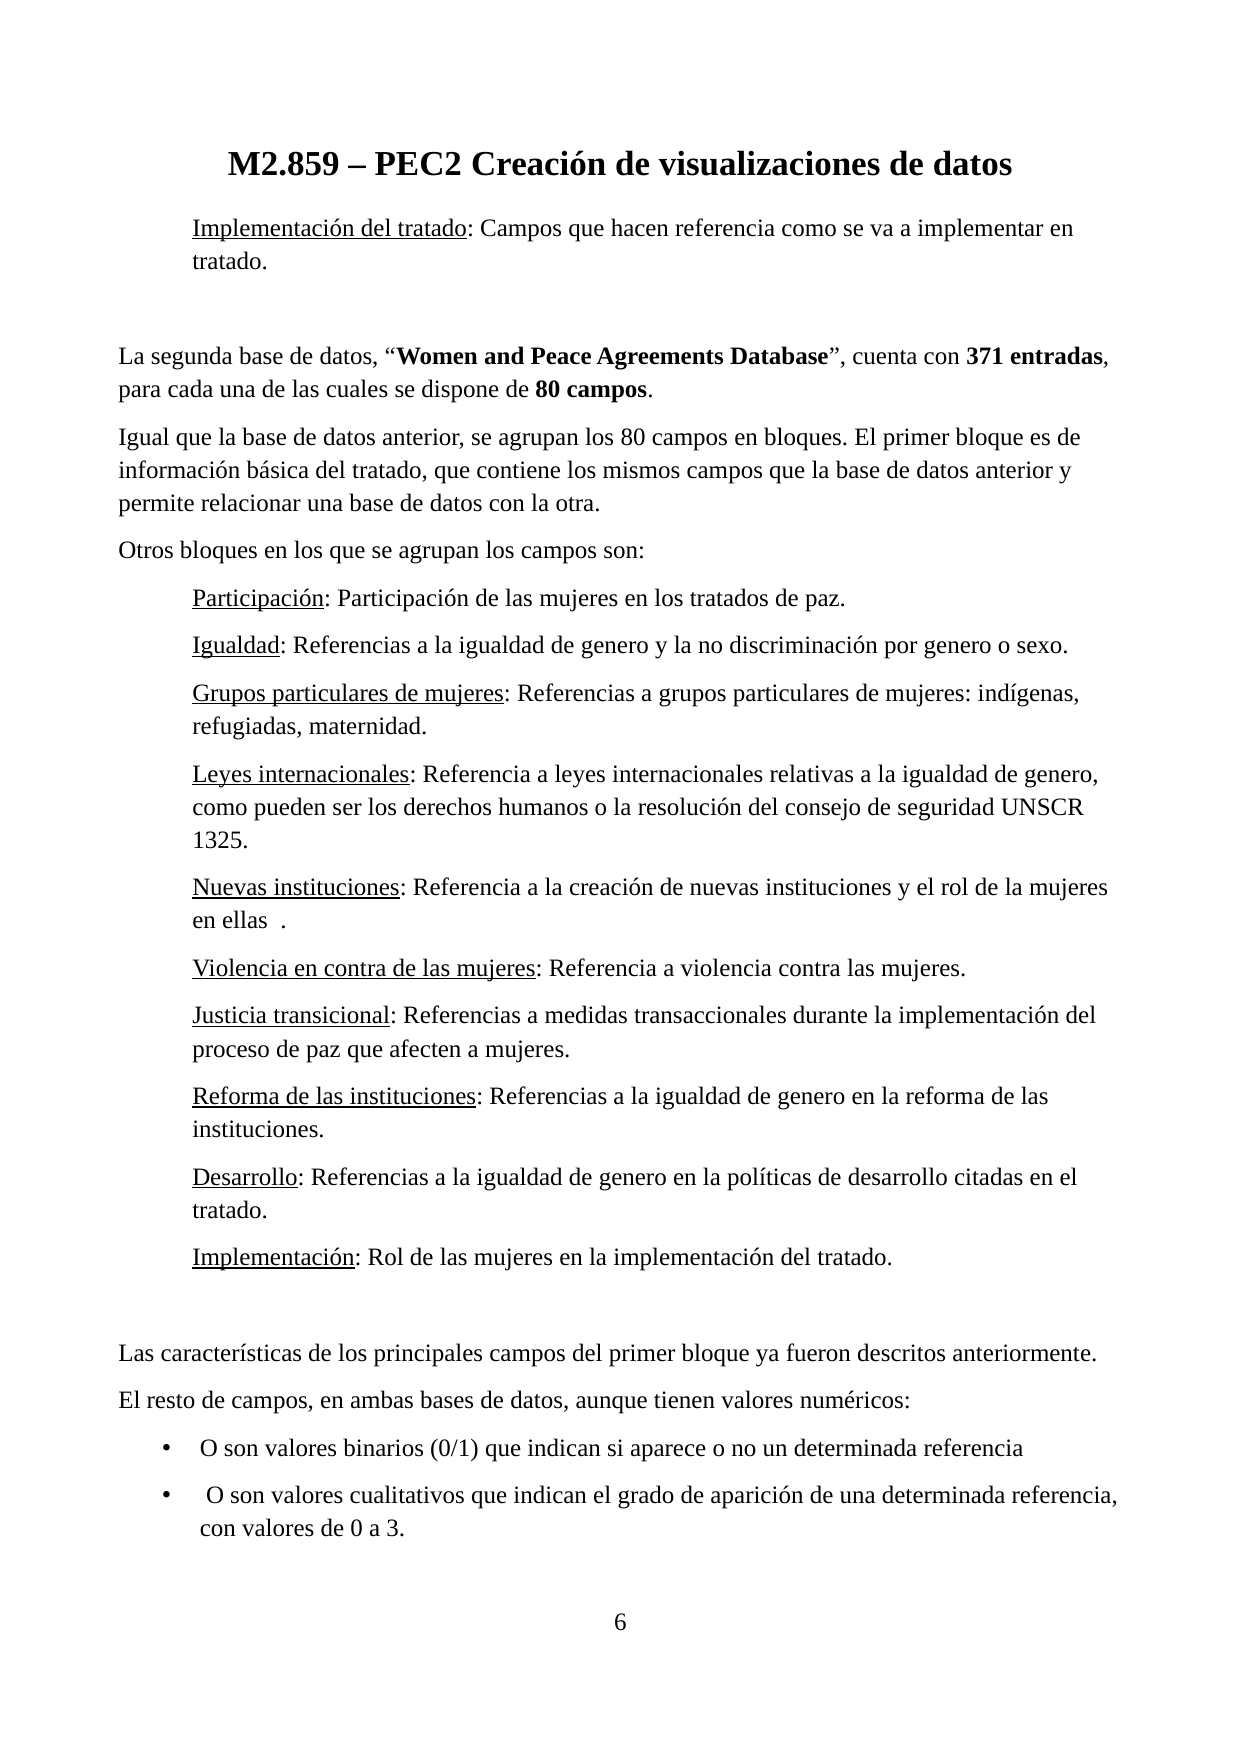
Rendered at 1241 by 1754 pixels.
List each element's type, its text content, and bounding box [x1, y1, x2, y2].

text Implementación del tratado: Campos que hacen referencia como se va a implementar en tratado. [192, 213, 1122, 274]
text Violencia en contra de las mujeres: Referencia a violencia contra las mujeres. [192, 953, 1122, 982]
text Igualdad: Referencias a la igualdad de genero y la no discriminación por genero o sexo. [192, 631, 1122, 659]
list O son valores cualitativos que indican el grado de aparición de una determinada referencia, con valores de 0 a 3. [162, 1481, 1122, 1542]
text La segunda base de datos, “Women and Peace Agreements Database”, cuenta con 371 entradas, para cada una de las cuales se dispone de 80 campos. [118, 341, 1122, 403]
text Igual que la base de datos anterior, se agrupan los 80 campos en bloques. El primer bloque es de información básica del tratado, que contiene los mismos campos que la base de datos anterior y permite relacionar una base de datos con la otra. [118, 422, 1122, 516]
text Justicia transicional: Referencias a medidas transaccionales durante la implementación del proceso de paz que afecten a mujeres. [192, 1001, 1122, 1062]
list O son valores binarios (0/1) que indican si aparece o no un determinada referencia [162, 1433, 1122, 1462]
text Reforma de las instituciones: Referencias a la igualdad de genero en la reforma de las instituciones. [192, 1081, 1122, 1143]
text Desarrollo: Referencias a la igualdad de genero en la políticas de desarrollo citadas en el tratado. [192, 1162, 1122, 1224]
text El resto de campos, en ambas bases de datos, aunque tienen valores numéricos: [118, 1385, 1122, 1414]
text Implementación: Rol de las mujeres en la implementación del tratado. [192, 1242, 1122, 1271]
text Nuevas instituciones: Referencia a la creación de nuevas instituciones y el rol de la mujeres en ellas . [192, 872, 1122, 934]
text Participación: Participación de las mujeres en los tratados de paz. [192, 583, 1122, 612]
text Las características de los principales campos del primer bloque ya fueron descritos anteriormente. [118, 1338, 1122, 1366]
text Grupos particulares de mujeres: Referencias a grupos particulares de mujeres: indígenas, refugiadas, maternidad. [192, 678, 1122, 740]
text Leyes internacionales: Referencia a leyes internacionales relativas a la igualdad de genero, como pueden ser los derechos humanos o la resolución del consejo de seguridad UNSCR 1325. [192, 759, 1122, 853]
text Otros bloques en los que se agrupan los campos son: [118, 535, 1122, 564]
